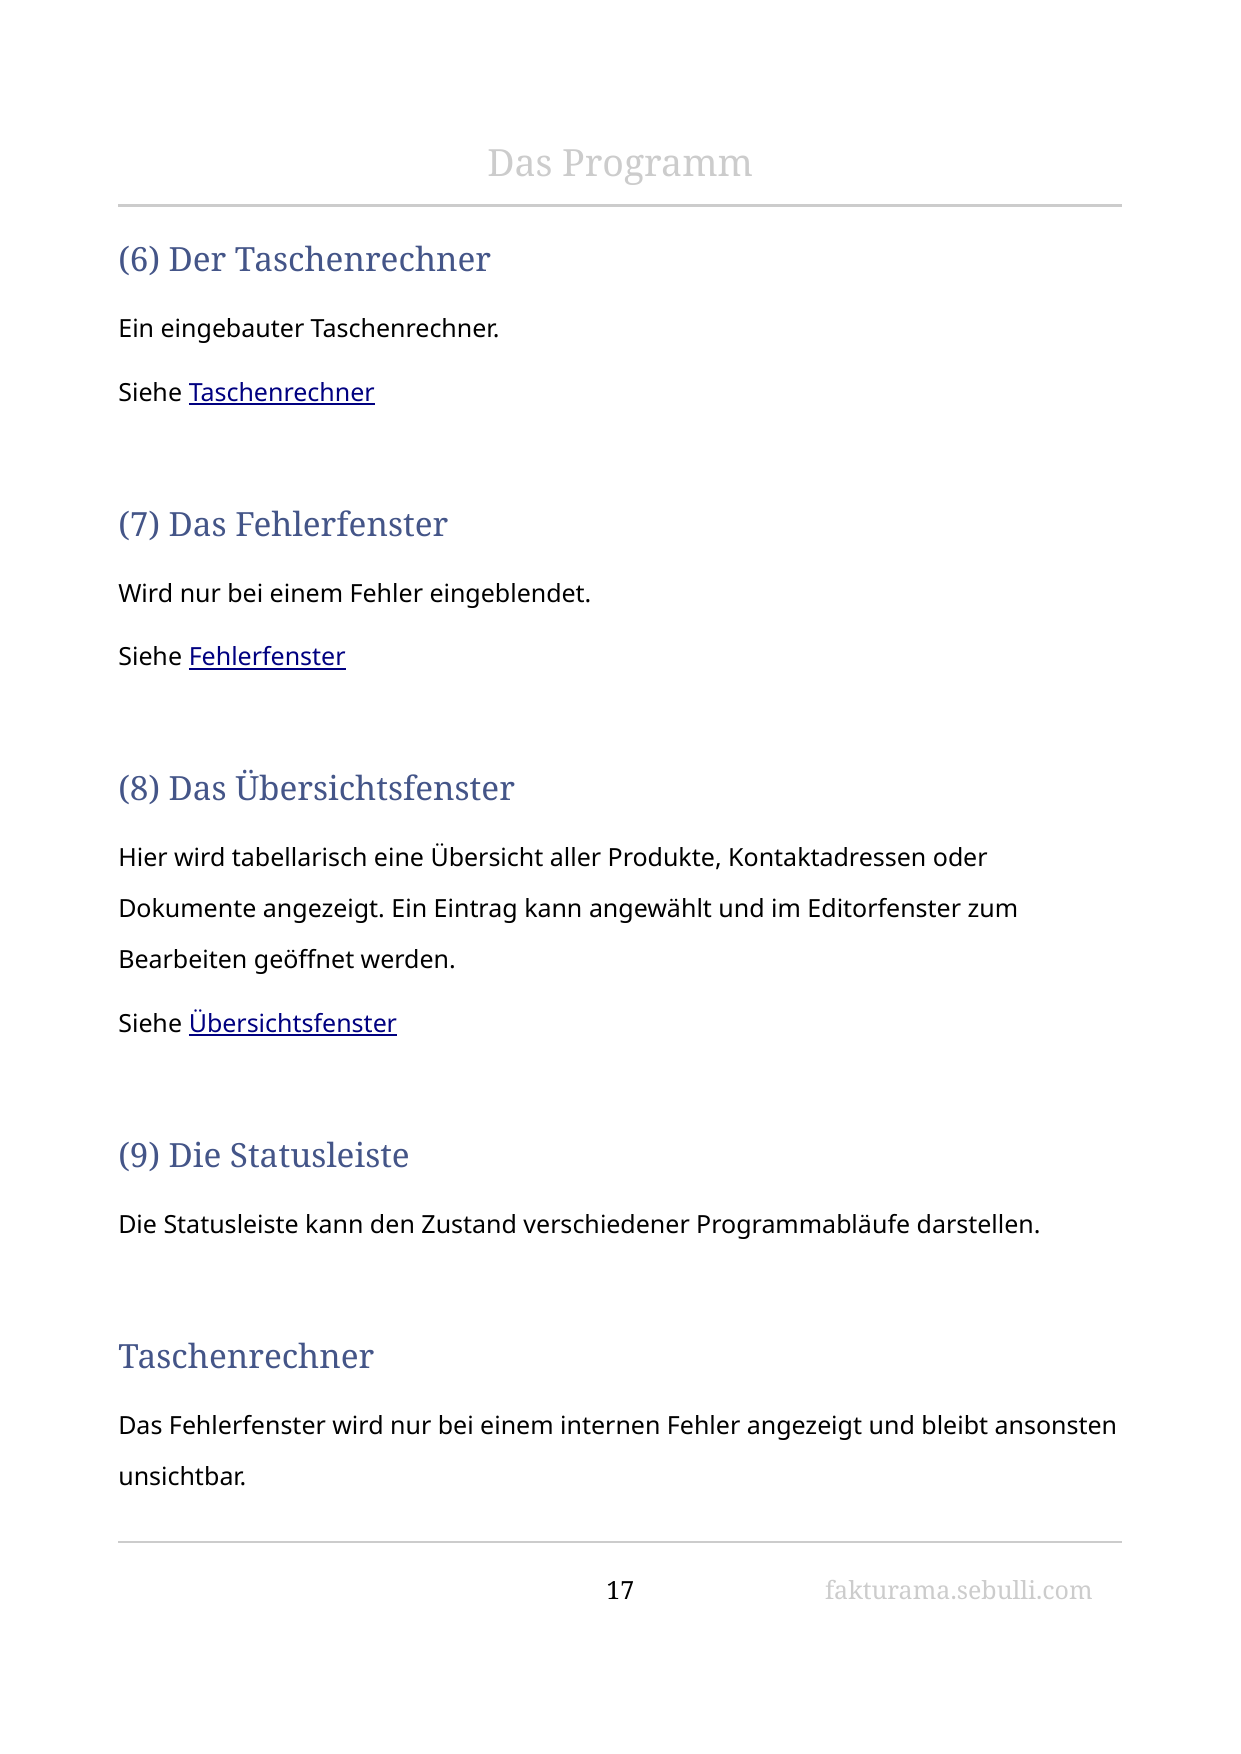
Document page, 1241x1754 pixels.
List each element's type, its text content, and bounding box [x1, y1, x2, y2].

text Das Fehlerfenster wird nur bei einem internen Fehler angezeigt und bleibt ansonsten unsichtbar. [118, 1407, 1122, 1493]
subtitle Taschenrechner [118, 1333, 1122, 1378]
text Die Statusleiste kann den Zustand verschiedener Programmabläufe darstellen. [118, 1207, 1122, 1241]
text Hier wird tabellarisch eine Übersicht aller Produkte, Kontaktadressen oder Dokumente angezeigt. Ein Eintrag kann angewählt und im Editorfenster zum Bearbeiten geöffnet werden. [118, 840, 1122, 976]
subtitle (9) Die Statusleiste [118, 1132, 1122, 1177]
text Wird nur bei einem Fehler eingeblendet. [118, 576, 1122, 609]
subtitle (8) Das Übersichtsfenster [118, 765, 1122, 811]
subtitle (6) Der Taschenrechner [118, 236, 1122, 282]
subtitle (7) Das Fehlerfenster [118, 501, 1122, 546]
text Siehe Taschenrechner [118, 374, 1122, 409]
text Siehe Übersichtsfenster [118, 1006, 1122, 1040]
text Siehe Fehlerfenster [118, 639, 1122, 673]
text Ein eingebauter Taschenrechner. [118, 311, 1122, 345]
